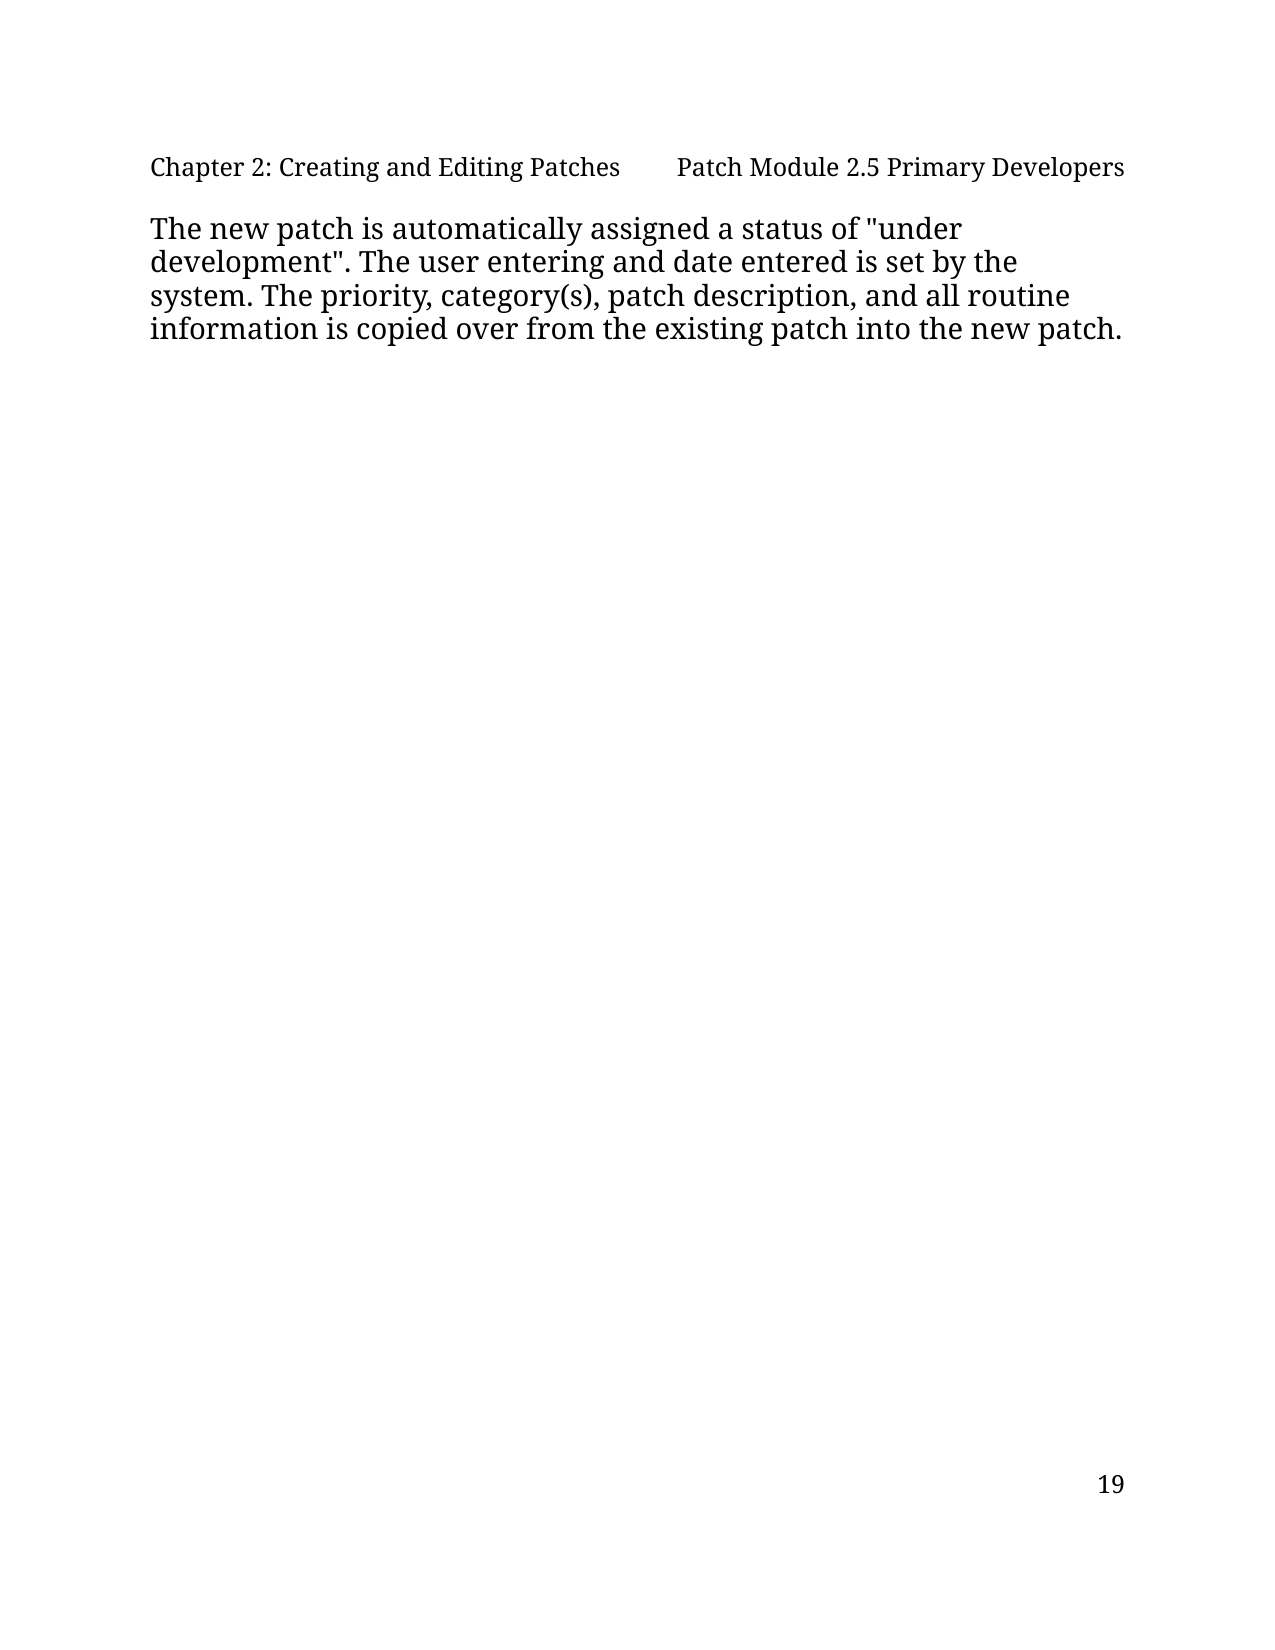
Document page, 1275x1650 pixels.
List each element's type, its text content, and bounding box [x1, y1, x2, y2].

text The new patch is automatically assigned a status of "under development". The user entering and date entered is set by the system. The priority, category(s), patch description, and all routine information is copied over from the existing patch into the new patch. [150, 213, 1125, 346]
